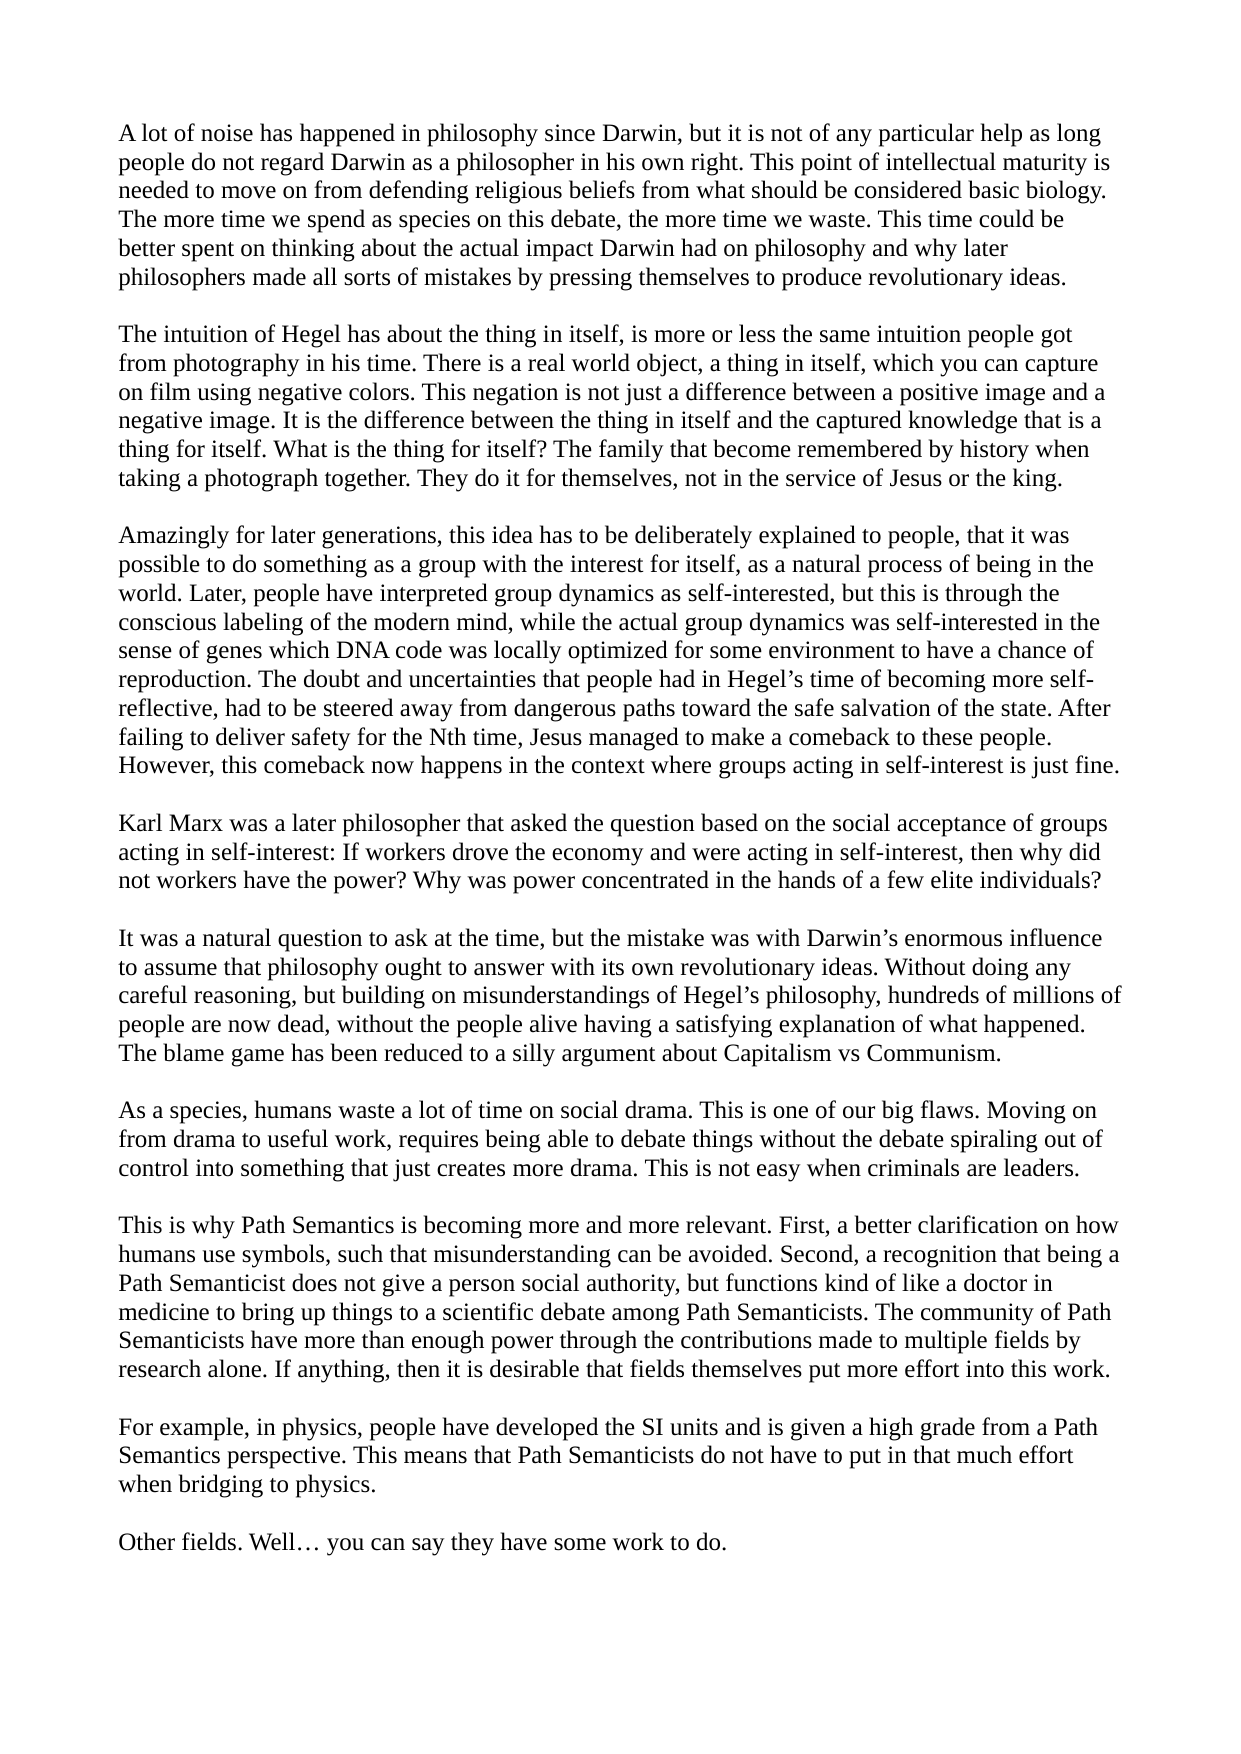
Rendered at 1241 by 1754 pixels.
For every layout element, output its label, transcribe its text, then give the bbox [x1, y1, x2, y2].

text It was a natural question to ask at the time, but the mistake was with Darwin’s enormous influence to assume that philosophy ought to answer with its own revolutionary ideas. Without doing any careful reasoning, but building on misunderstandings of Hegel’s philosophy, hundreds of millions of people are now dead, without the people alive having a satisfying explanation of what happened. The blame game has been reduced to a silly argument about Capitalism vs Communism. [118, 923, 1122, 1067]
text The intuition of Hegel has about the thing in itself, is more or less the same intuition people got from photography in his time. There is a real world object, a thing in itself, which you can capture on film using negative colors. This negation is not just a difference between a positive image and a negative image. It is the difference between the thing in itself and the captured knowledge that is a thing for itself. What is the thing for itself? The family that become remembered by history when taking a photograph together. They do it for themselves, not in the service of Jesus or the king. [118, 319, 1122, 492]
text This is why Path Semantics is becoming more and more relevant. First, a better clarification on how humans use symbols, such that misunderstanding can be avoided. Second, a recognition that being a Path Semanticist does not give a person social authority, but functions kind of like a doctor in medicine to bring up things to a scientific debate among Path Semanticists. The community of Path Semanticists have more than enough power through the contributions made to multiple fields by research alone. If anything, then it is desirable that fields themselves put more effort into this work. [118, 1211, 1122, 1383]
text A lot of noise has happened in philosophy since Darwin, but it is not of any particular help as long people do not regard Darwin as a philosopher in his own right. This point of intellectual maturity is needed to move on from defending religious beliefs from what should be considered basic biology. The more time we spend as species on this debate, the more time we waste. This time could be better spent on thinking about the actual impact Darwin had on philosophy and why later philosophers made all sorts of mistakes by pressing themselves to produce revolutionary ideas. [118, 118, 1122, 291]
text For example, in physics, people have developed the SI units and is given a high grade from a Path Semantics perspective. This means that Path Semanticists do not have to put in that much effort when bridging to physics. [118, 1412, 1122, 1498]
text Other fields. Well… you can say they have some work to do. [118, 1527, 1122, 1556]
text Karl Marx was a later philosopher that asked the question based on the social acceptance of groups acting in self-interest: If workers drove the economy and were acting in self-interest, then why did not workers have the power? Why was power concentrated in the hands of a few elite individuals? [118, 808, 1122, 894]
text Amazingly for later generations, this idea has to be deliberately explained to people, that it was possible to do something as a group with the interest for itself, as a natural process of being in the world. Later, people have interpreted group dynamics as self-interested, but this is through the conscious labeling of the modern mind, while the actual group dynamics was self-interested in the sense of genes which DNA code was locally optimized for some environment to have a chance of reproduction. The doubt and uncertainties that people had in Hegel’s time of becoming more self-reflective, had to be steered away from dangerous paths toward the safe salvation of the state. After failing to deliver safety for the Nth time, Jesus managed to make a comeback to these people. However, this comeback now happens in the context where groups acting in self-interest is just fine. [118, 521, 1122, 779]
text As a species, humans waste a lot of time on social drama. This is one of our big flaws. Moving on from drama to useful work, requires being able to debate things without the debate spiraling out of control into something that just creates more drama. This is not easy when criminals are leaders. [118, 1096, 1122, 1182]
